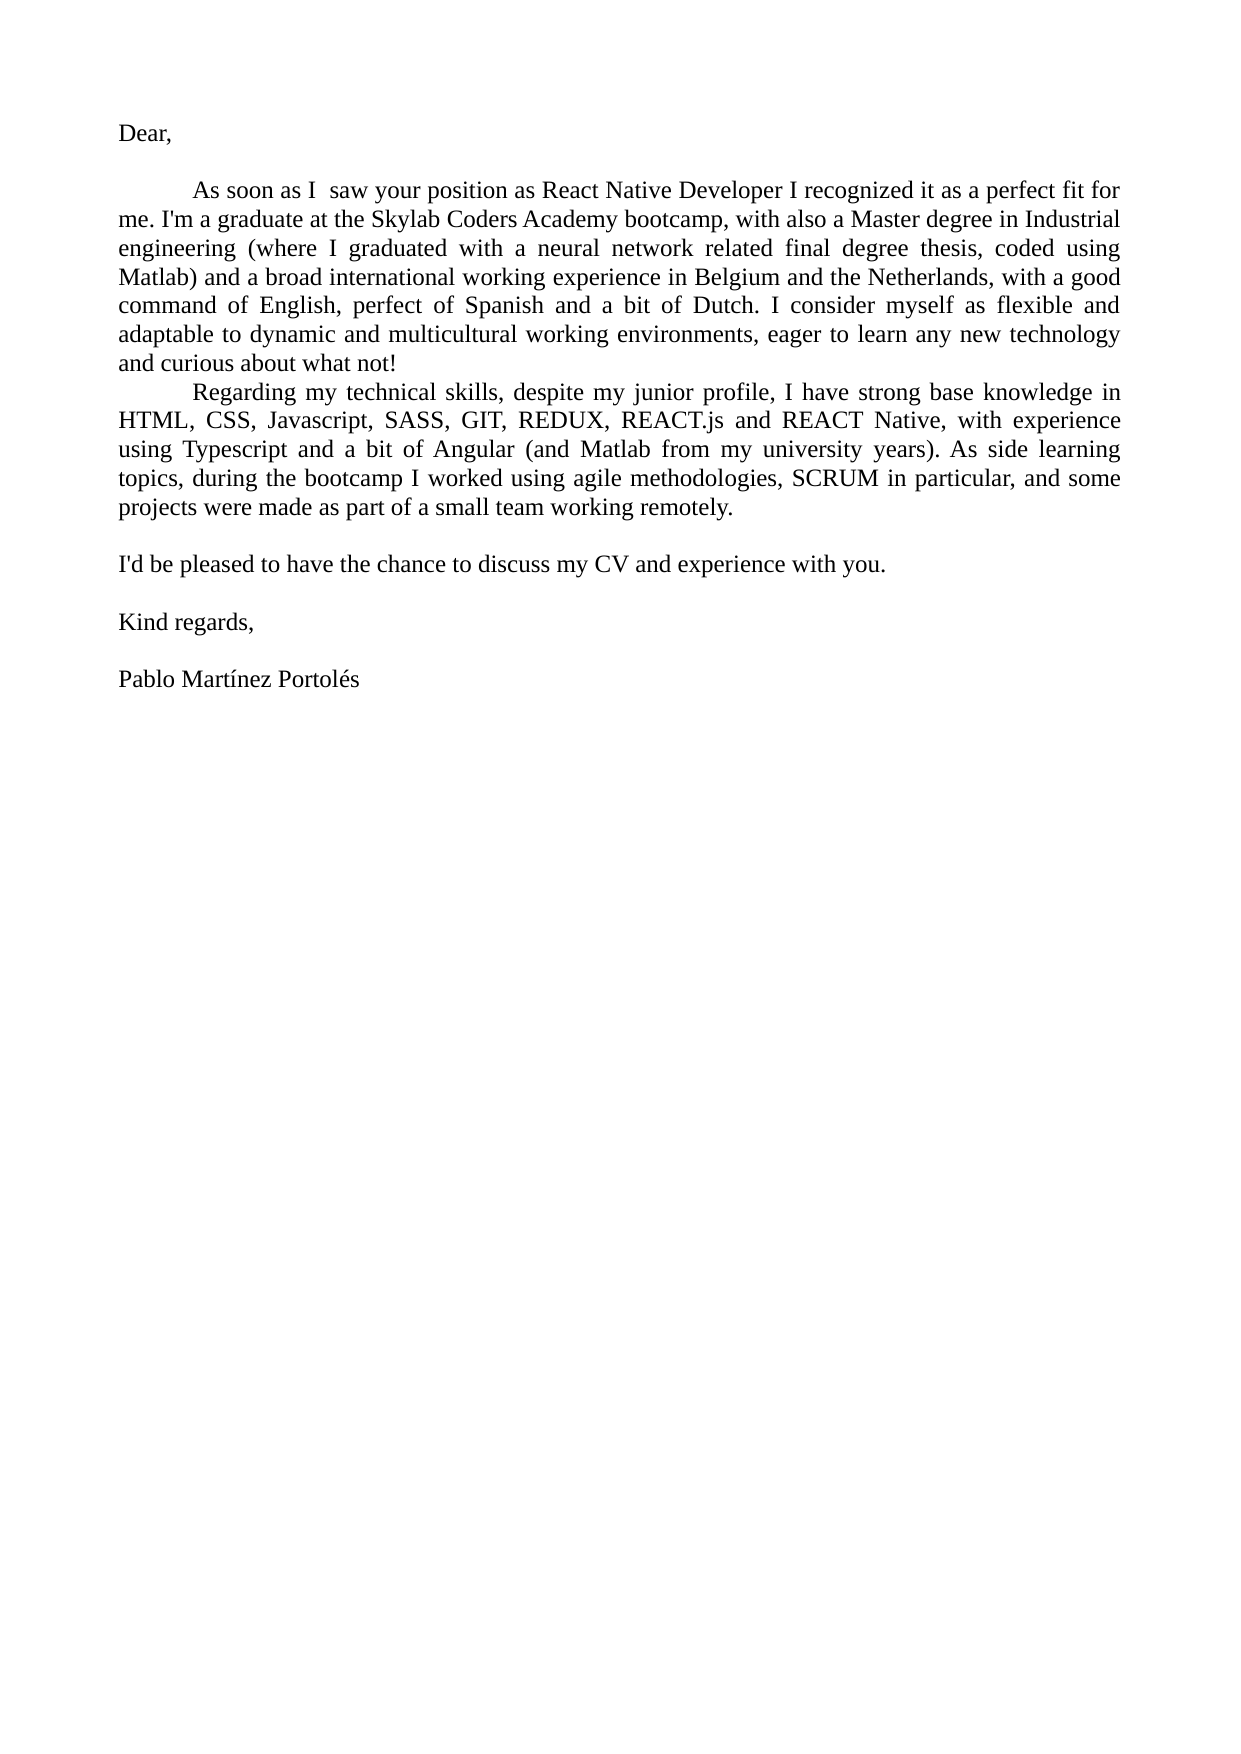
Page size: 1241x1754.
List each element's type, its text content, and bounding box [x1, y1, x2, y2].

text Dear, [118, 118, 1122, 147]
text Kind regards, [118, 607, 1122, 636]
text Regarding my technical skills, despite my junior profile, I have strong base knowledge in HTML, CSS, Javascript, SASS, GIT, REDUX, REACT.js and REACT Native, with experience using Typescript and a bit of Angular (and Matlab from my university years). As side learning topics, during the bootcamp I worked using agile methodologies, SCRUM in particular, and some projects were made as part of a small team working remotely. [118, 377, 1122, 521]
text Pablo Martínez Portolés [118, 664, 1122, 693]
text As soon as I saw your position as React Native Developer I recognized it as a perfect fit for me. I'm a graduate at the Skylab Coders Academy bootcamp, with also a Master degree in Industrial engineering (where I graduated with a neural network related final degree thesis, coded using Matlab) and a broad international working experience in Belgium and the Netherlands, with a good command of English, perfect of Spanish and a bit of Dutch. I consider myself as flexible and adaptable to dynamic and multicultural working environments, eager to learn any new technology and curious about what not! [118, 176, 1122, 377]
text I'd be pleased to have the chance to discuss my CV and experience with you. [118, 549, 1122, 578]
